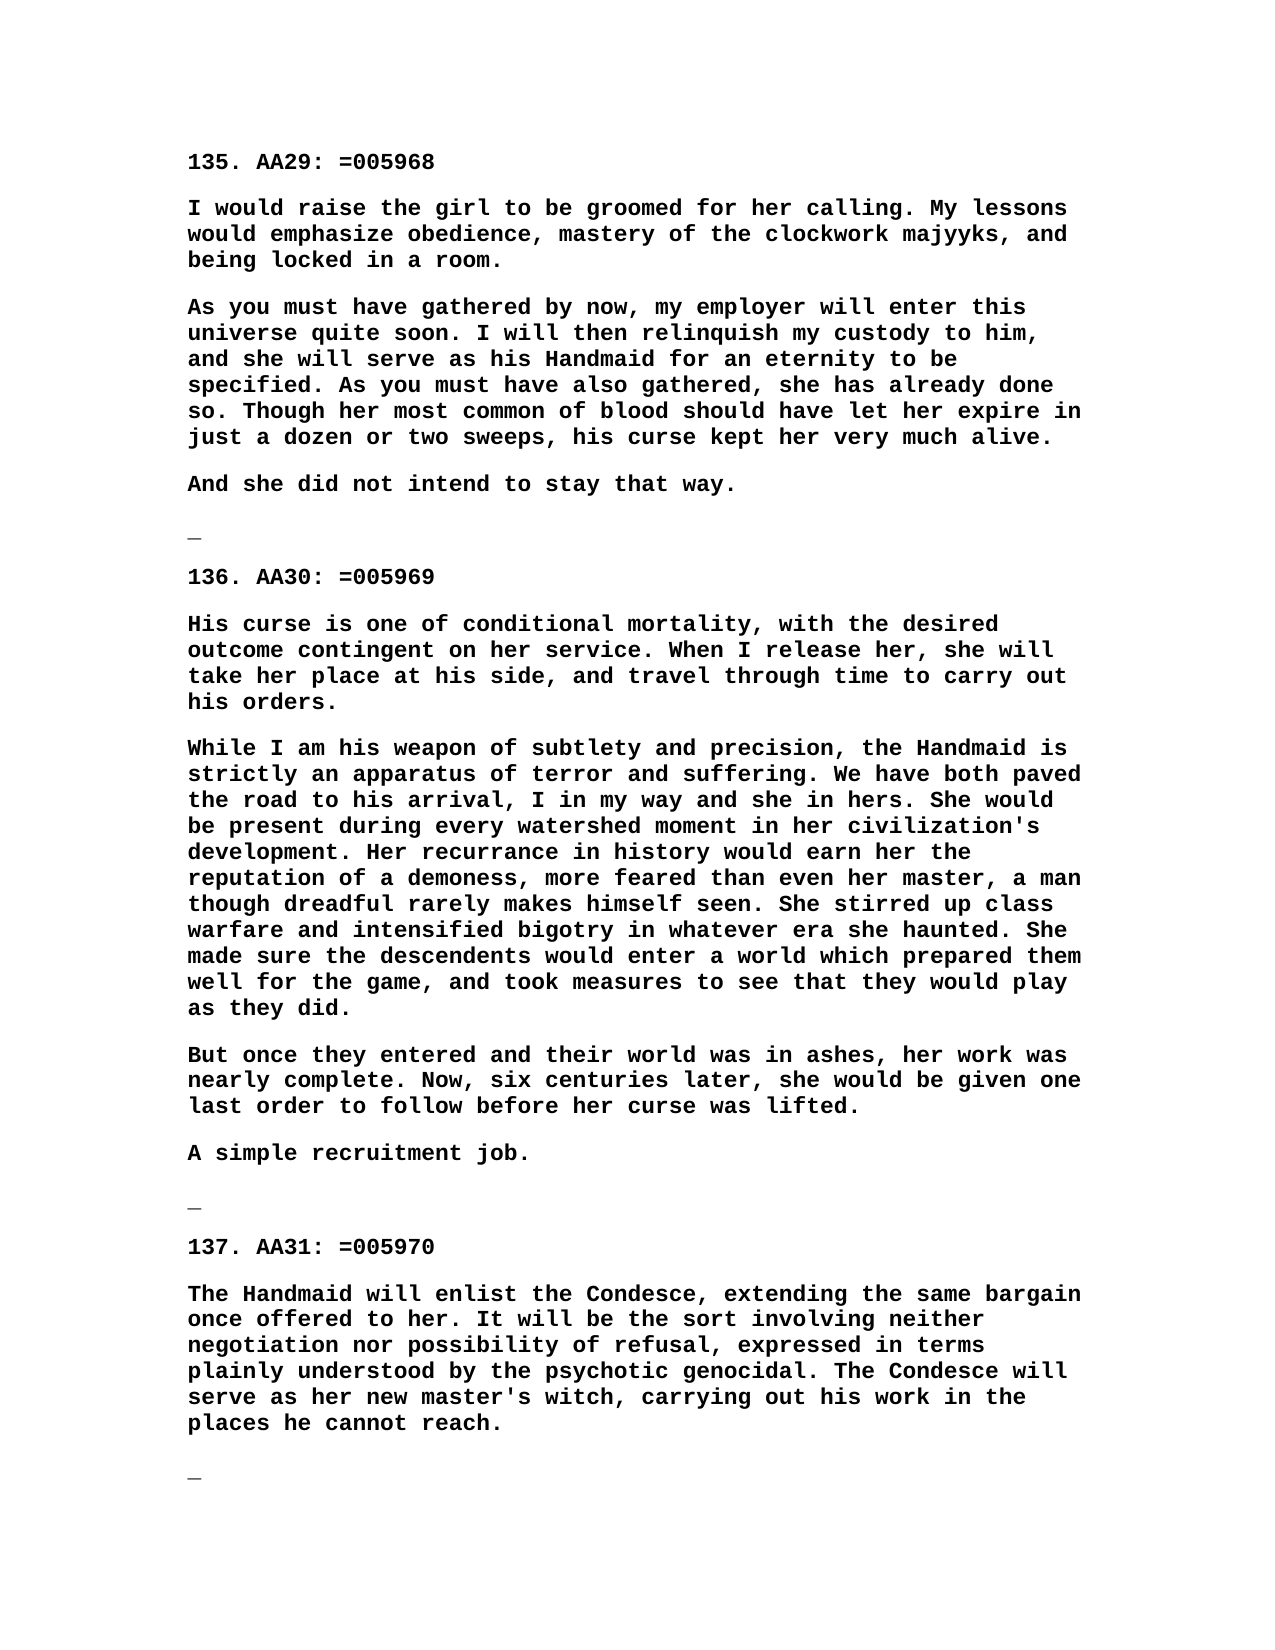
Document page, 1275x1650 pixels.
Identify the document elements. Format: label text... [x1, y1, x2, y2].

text His curse is one of conditional mortality, with the desired outcome contingent on her service. When I release her, she will take her place at his side, and travel through time to carry out his orders. [187, 612, 1087, 716]
text 136. AA30: =005969 [187, 565, 1087, 591]
text I would raise the girl to be groomed for her calling. My lessons would emphasize obedience, mastery of the clockwork majyyks, and being locked in a room. [187, 197, 1087, 274]
text _ [187, 1188, 1087, 1214]
text 135. AA29: =005968 [187, 150, 1087, 176]
text 137. AA31: =005970 [187, 1235, 1087, 1261]
text The Handmaid will enlist the Condesce, extending the same bargain once offered to her. It will be the sort involving neither negotiation nor possibility of refusal, expressed in terms plainly understood by the psychotic genocidal. The Condesce will serve as her new master's witch, carrying out his work in the places he cannot reach. [187, 1282, 1087, 1437]
text A simple recruitment job. [187, 1142, 1087, 1167]
text But once they entered and their world was in ashes, her work was nearly complete. Now, six centuries later, she would be given one last order to follow before her curse was lifted. [187, 1043, 1087, 1121]
text While I am his weapon of subtlety and precision, the Handmaid is strictly an apparatus of terror and suffering. We have both paved the road to his arrival, I in my way and she in hers. She would be present during every watershed moment in her civilization's development. Her recurrance in history would earn her the reputation of a demoness, more feared than even her master, a man though dreadful rarely makes himself seen. She stirred up class warfare and intensified bigotry in whatever era she haunted. She made sure the descendents would enter a world which prepared them well for the game, and took measures to see that they would play as they did. [187, 737, 1087, 1022]
text And she did not intend to stay that way. [187, 472, 1087, 498]
text _ [187, 1458, 1087, 1484]
text As you must have gathered by now, my employer will enter this universe quite soon. I will then relinquish my custody to him, and she will serve as his Handmaid for an eternity to be specified. As you must have also gathered, she has already done so. Though her most common of blood should have let her expire in just a dozen or two sweeps, his curse kept her very much alive. [187, 295, 1087, 451]
text _ [187, 519, 1087, 544]
